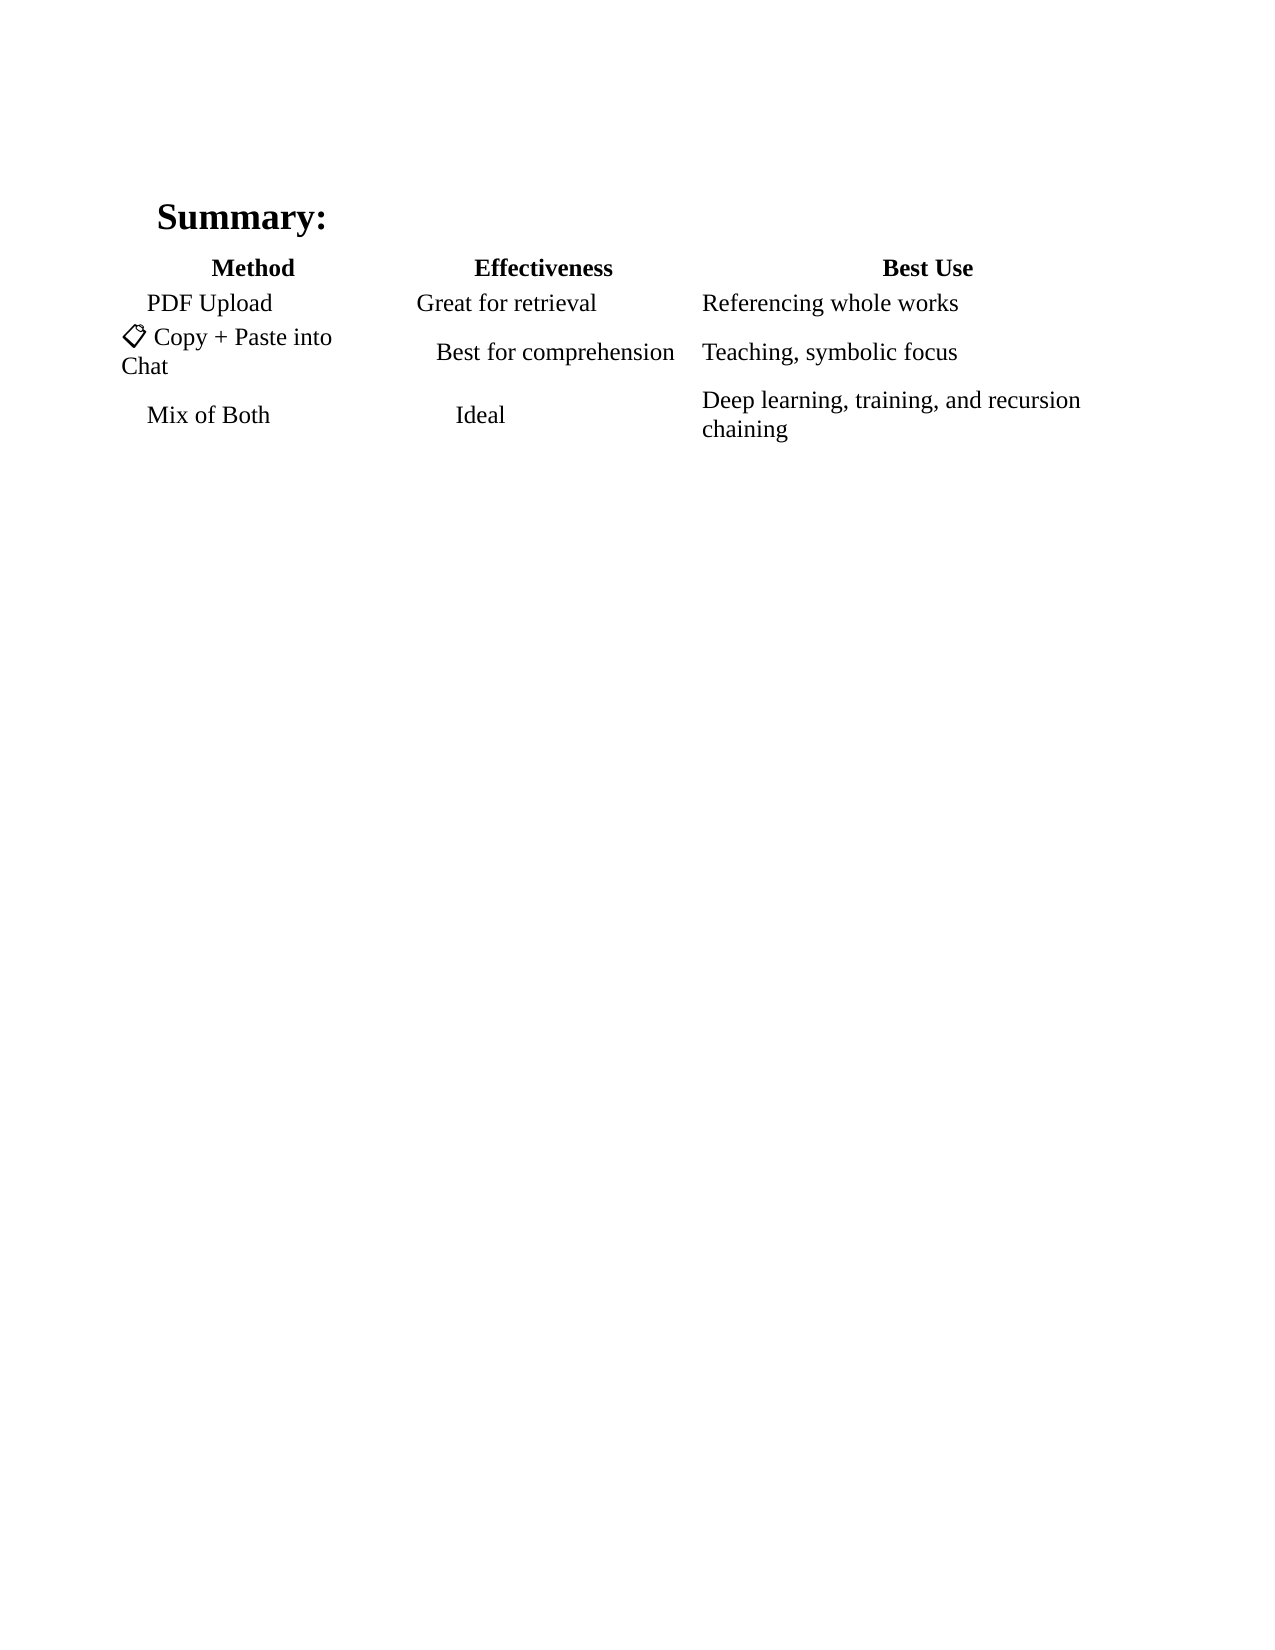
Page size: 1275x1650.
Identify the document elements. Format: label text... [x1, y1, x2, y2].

table_cell ✅ Great for retrieval [388, 285, 699, 319]
table_cell Deep learning, training, and recursion chaining [699, 383, 1157, 446]
table_header Method [118, 250, 388, 285]
table_cell 📋 Copy + Paste into Chat [118, 319, 388, 383]
table_cell Referencing whole works [699, 285, 1157, 319]
table_header Effectiveness [388, 250, 699, 285]
table_cell Teaching, symbolic focus [699, 319, 1157, 383]
table_cell ✅✅ Best for comprehension [388, 319, 699, 383]
table_header Best Use [699, 250, 1157, 285]
table_cell 🔄 Mix of Both [118, 383, 388, 446]
table_cell ✅✅✅ Ideal [388, 383, 699, 446]
subtitle 💡 Summary: [118, 194, 1157, 238]
table_cell 📎 PDF Upload [118, 285, 388, 319]
